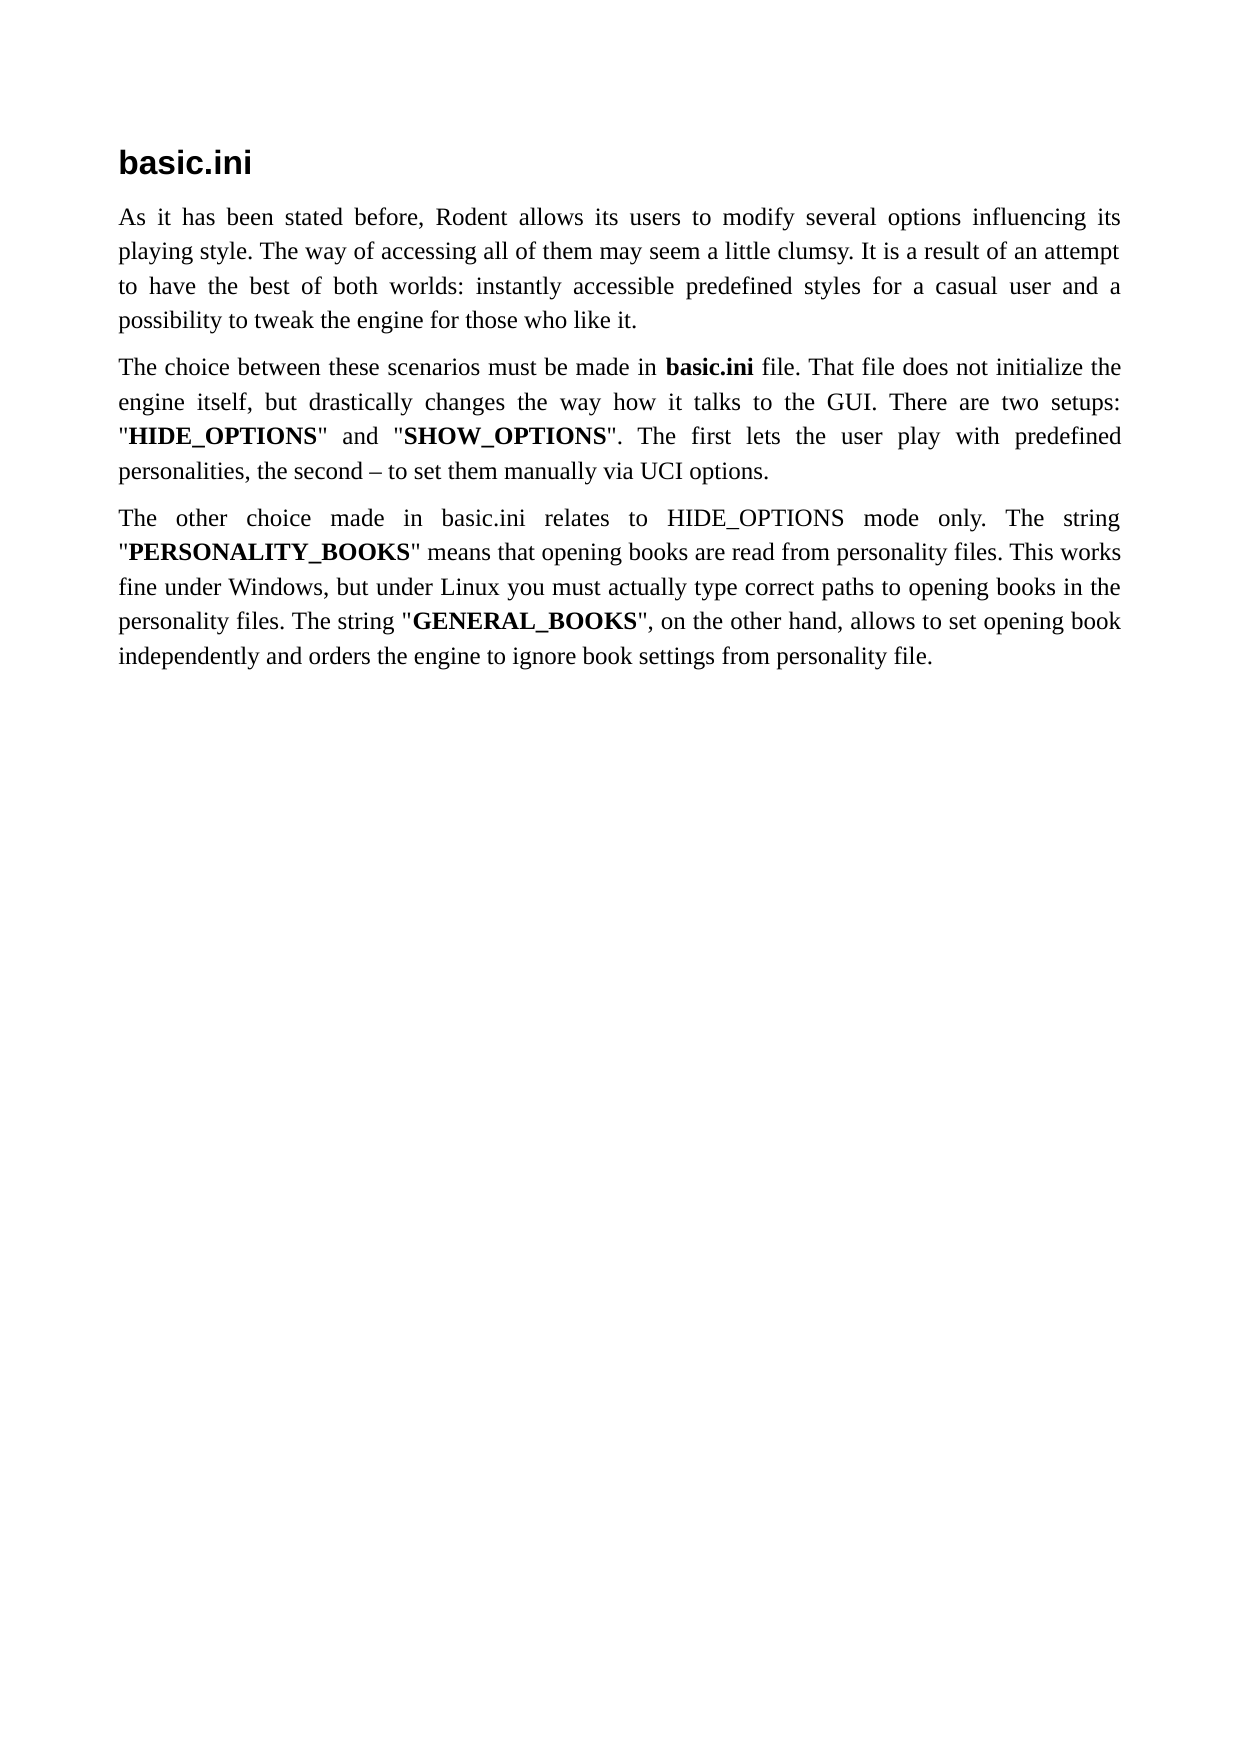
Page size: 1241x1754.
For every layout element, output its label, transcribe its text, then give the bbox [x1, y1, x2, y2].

text The choice between these scenarios must be made in basic.ini file. That file does not initialize the engine itself, but drastically changes the way how it talks to the GUI. There are two setups: "HIDE_OPTIONS" and "SHOW_OPTIONS". The first lets the user play with predefined personalities, the second – to set them manually via UCI options. [118, 352, 1122, 484]
subtitle basic.ini [118, 143, 1122, 182]
text As it has been stated before, Rodent allows its users to modify several options influencing its playing style. The way of accessing all of them may seem a little clumsy. It is a result of an attempt to have the best of both worlds: instantly accessible predefined styles for a casual user and a possibility to tweak the engine for those who like it. [118, 202, 1122, 334]
text The other choice made in basic.ini relates to HIDE_OPTIONS mode only. The string "PERSONALITY_BOOKS" means that opening books are read from personality files. This works fine under Windows, but under Linux you must actually type correct paths to opening books in the personality files. The string "GENERAL_BOOKS", on the other hand, allows to set opening book independently and orders the engine to ignore book settings from personality file. [118, 503, 1122, 669]
